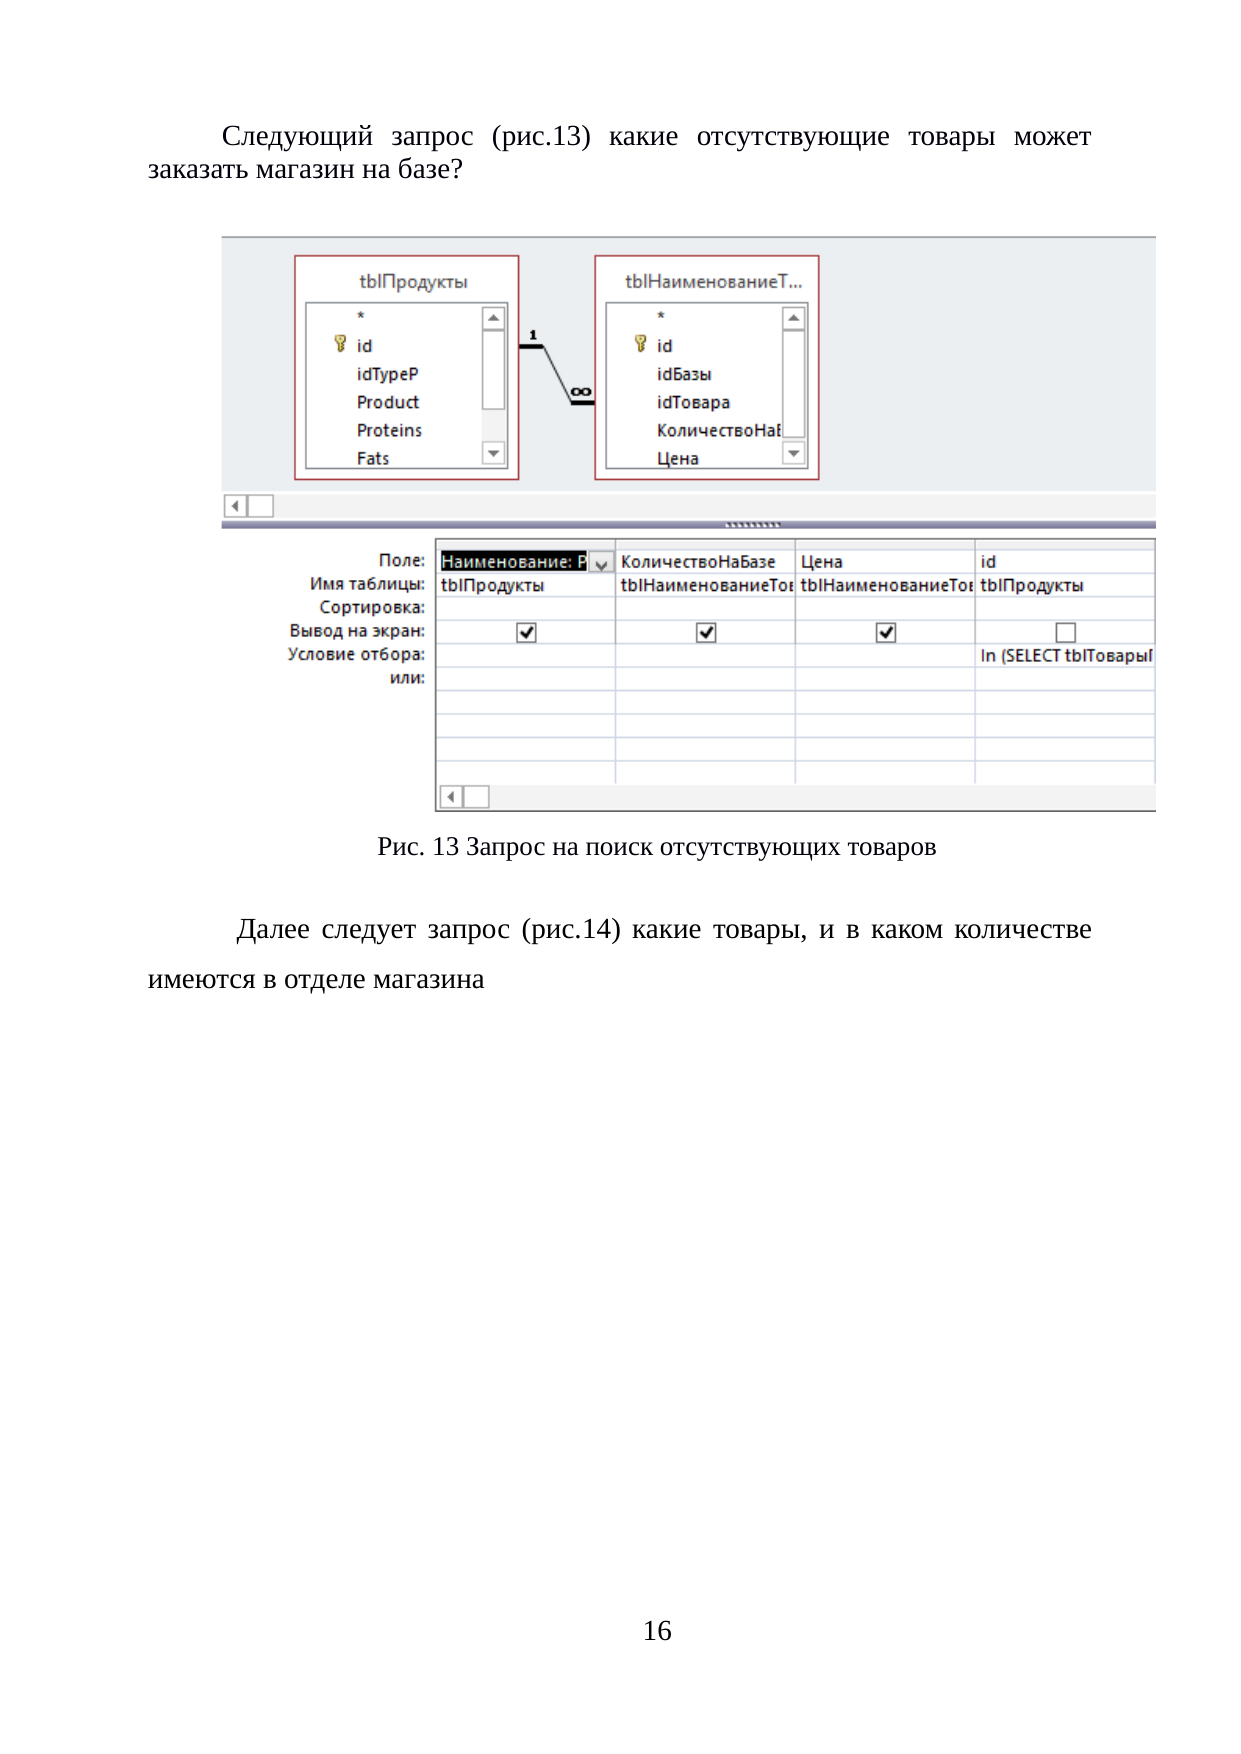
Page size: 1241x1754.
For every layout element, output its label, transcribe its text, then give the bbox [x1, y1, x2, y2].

text Рис. 13 Запрос на поиск отсутствующих товаров [148, 830, 1092, 861]
text Далее следует запрос (рис.14) какие товары, и в каком количестве имеются в отделе магазина [148, 911, 1092, 995]
picture [221, 235, 1156, 812]
text Следующий запрос (рис.13) какие отсутствующие товары может заказать магазин на базе? [148, 118, 1092, 185]
